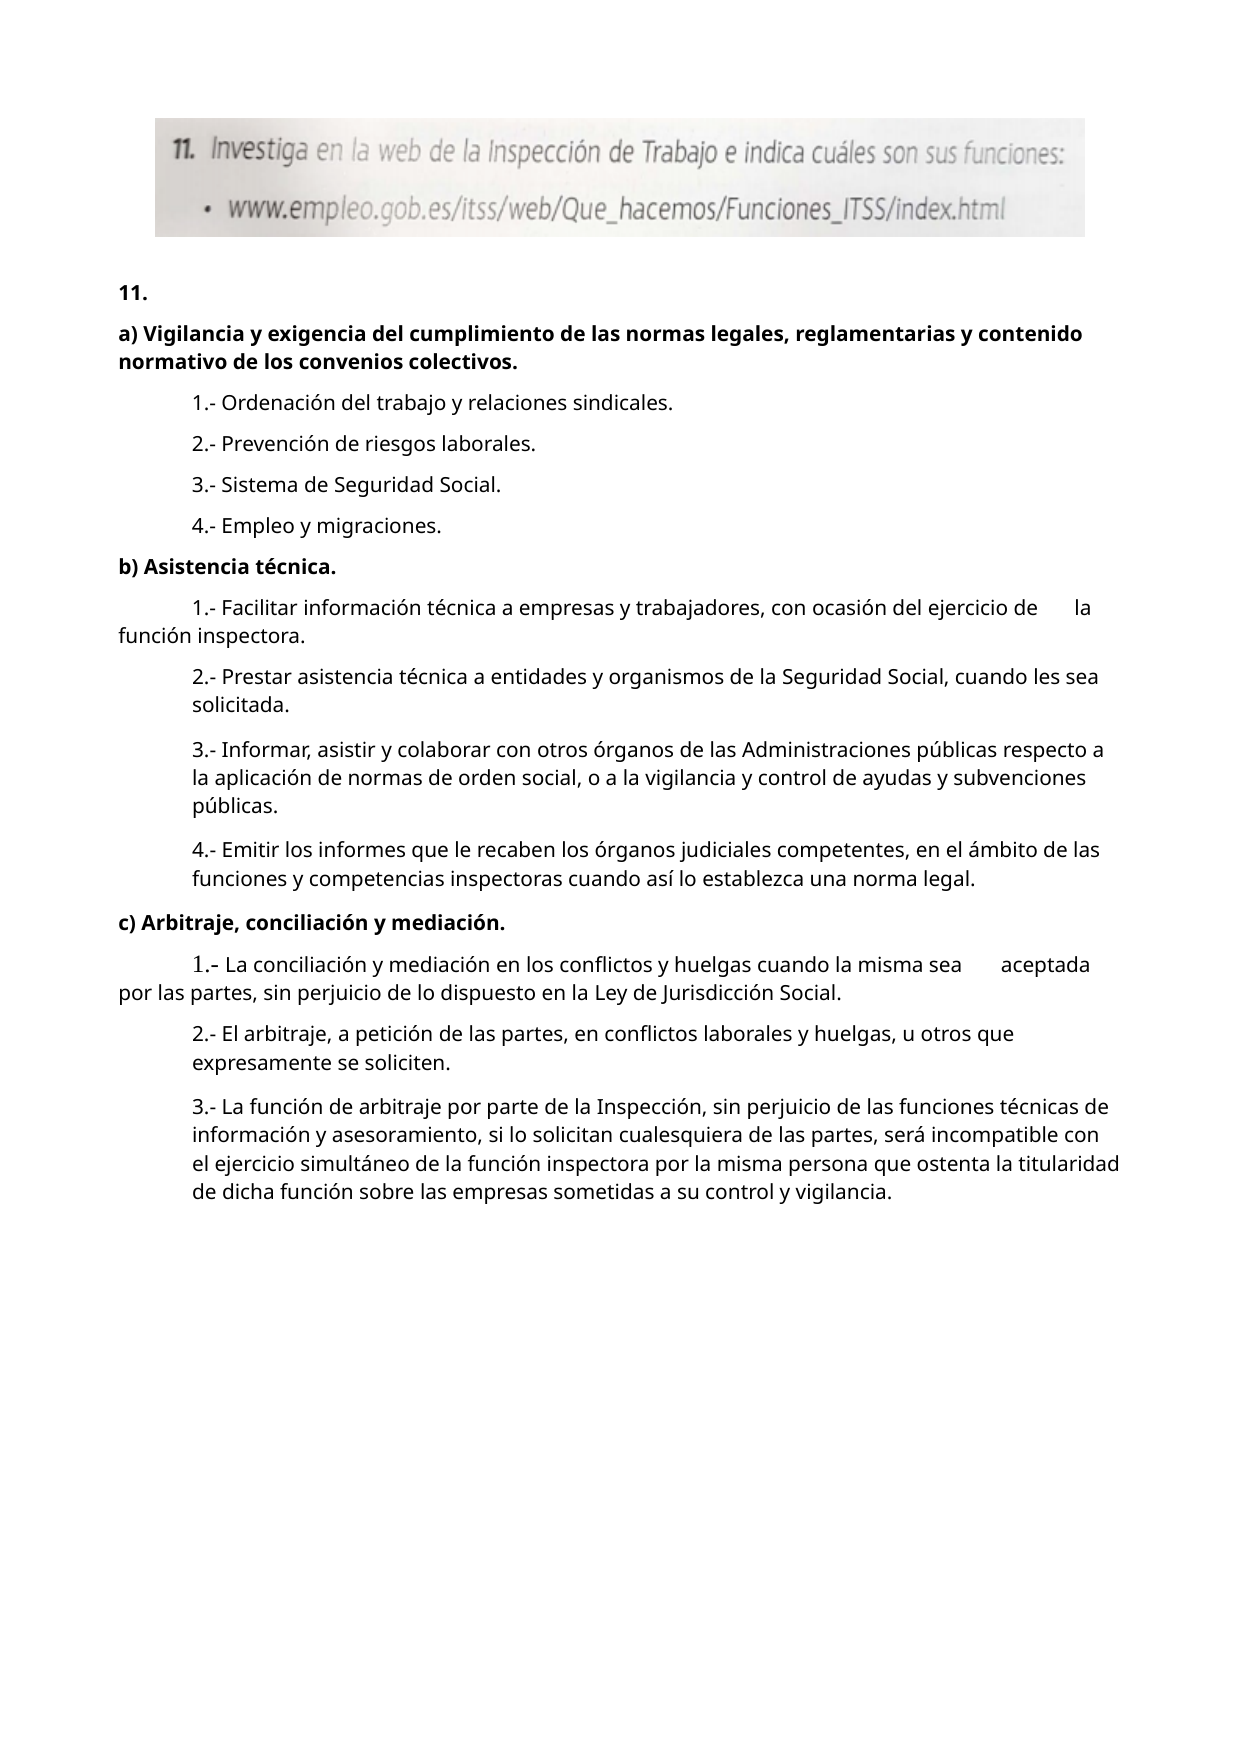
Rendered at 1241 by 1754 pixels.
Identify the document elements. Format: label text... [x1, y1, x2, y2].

picture [155, 118, 1085, 237]
text 11. [118, 278, 1122, 306]
text 1.- Ordenación del trabajo y relaciones sindicales. [118, 388, 1122, 417]
list 3.- La función de arbitraje por parte de la Inspección, sin perjuicio de las funciones técnicas de información y asesoramiento, si lo solicitan cualesquiera de las partes, será incompatible con el ejercicio simultáneo de la función inspectora por la misma persona que ostenta la titularidad de dicha función sobre las empresas sometidas a su control y vigilancia. [118, 1092, 1122, 1206]
text 1.- Facilitar información técnica a empresas y trabajadores, con ocasión del ejercicio de la función inspectora. [118, 593, 1122, 650]
text b) Asistencia técnica. [118, 552, 1122, 580]
list 2.- El arbitraje, a petición de las partes, en conflictos laborales y huelgas, u otros que expresamente se soliciten. [118, 1019, 1122, 1076]
text c) Arbitraje, conciliación y mediación. [118, 908, 1122, 937]
list 3.- Informar, asistir y colaborar con otros órganos de las Administraciones públicas respecto a la aplicación de normas de orden social, o a la vigilancia y control de ayudas y subvenciones públicas. [118, 735, 1122, 820]
list 2.- Prestar asistencia técnica a entidades y organismos de la Seguridad Social, cuando les sea solicitada. [118, 662, 1122, 719]
text 3.- Sistema de Seguridad Social. [118, 470, 1122, 498]
text 2.- Prevención de riesgos laborales. [118, 429, 1122, 457]
text 4.- Empleo y migraciones. [118, 511, 1122, 539]
text 1.- La conciliación y mediación en los conflictos y huelgas cuando la misma sea aceptada por las partes, sin perjuicio de lo dispuesto en la Ley de Jurisdicción Social. [118, 949, 1122, 1007]
text a) Vigilancia y exigencia del cumplimiento de las normas legales, reglamentarias y contenido normativo de los convenios colectivos. [118, 319, 1122, 376]
list 4.- Emitir los informes que le recaben los órganos judiciales competentes, en el ámbito de las funciones y competencias inspectoras cuando así lo establezca una norma legal. [118, 836, 1122, 892]
